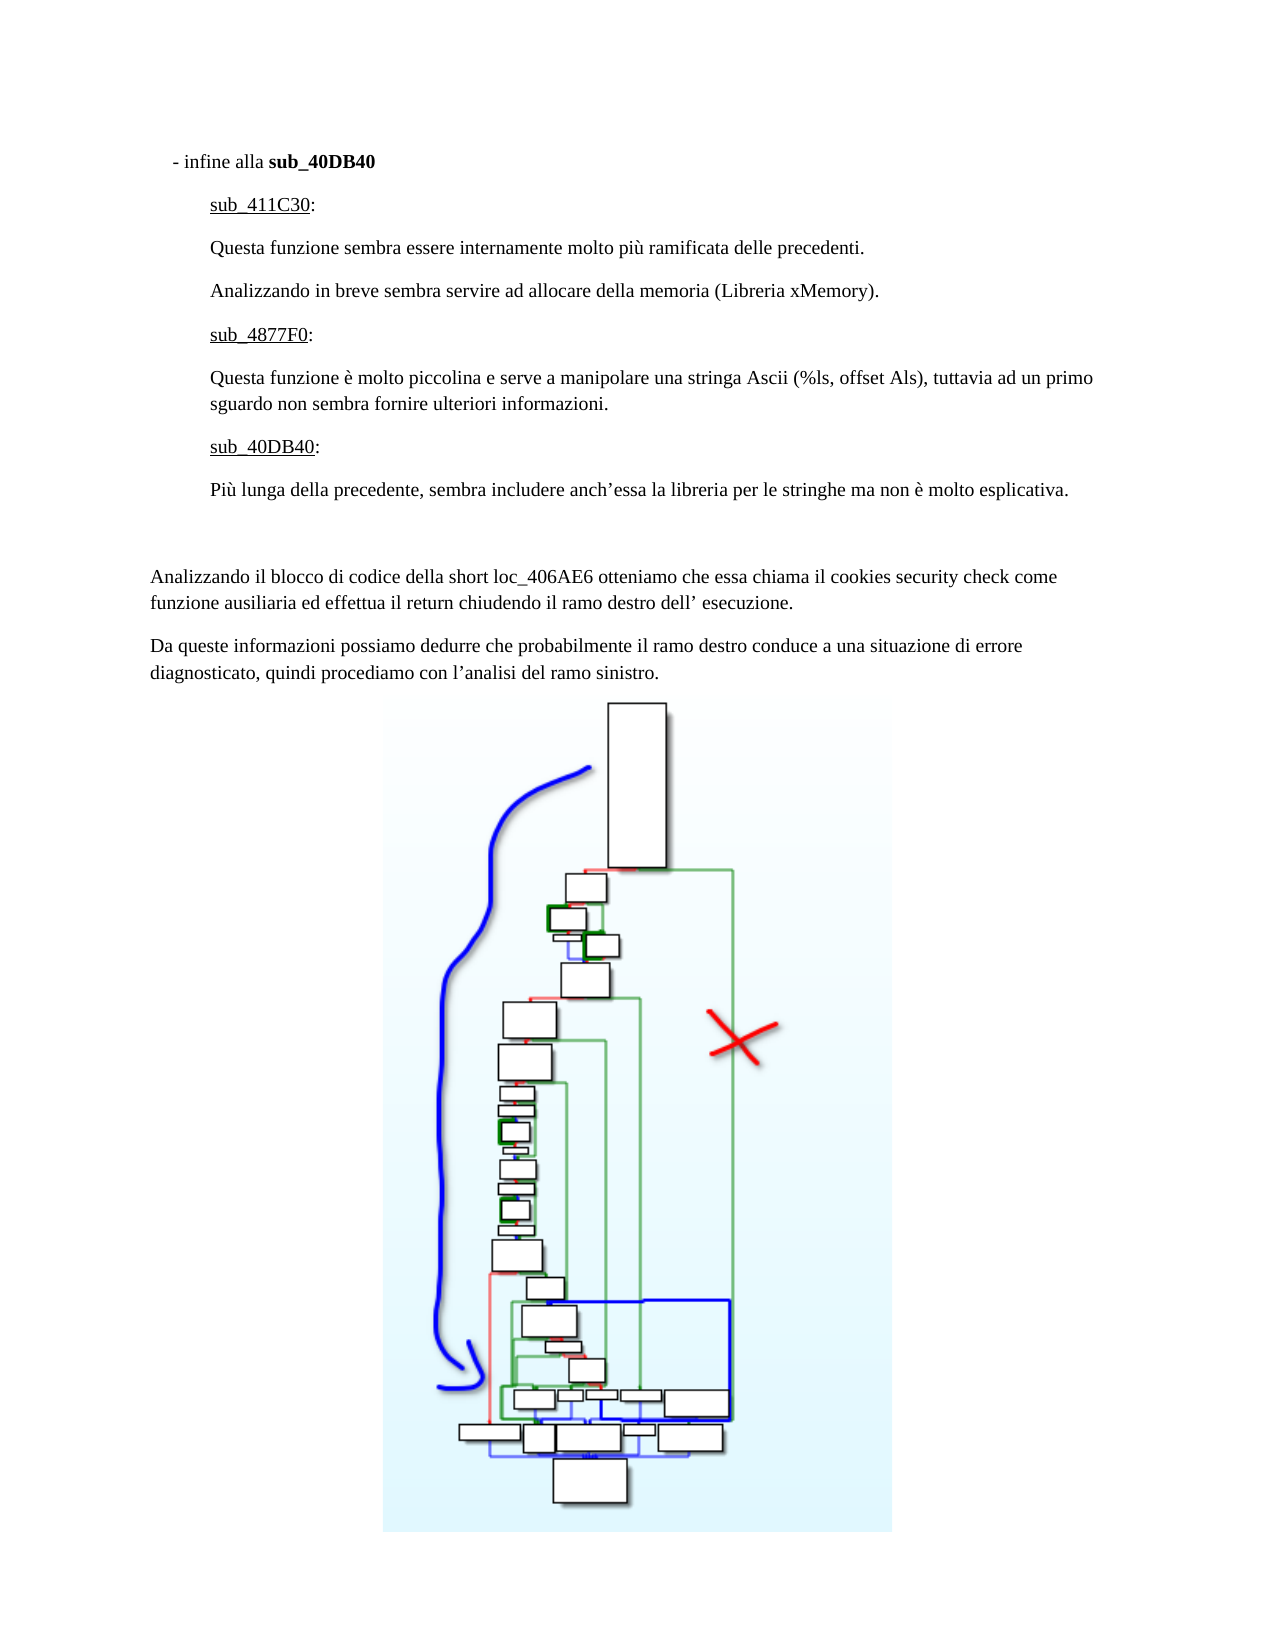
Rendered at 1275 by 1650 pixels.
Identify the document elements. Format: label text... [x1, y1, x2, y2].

text Analizzando il blocco di codice della short loc_406AE6 otteniamo che essa chiama il cookies security check come funzione ausiliaria ed effettua il return chiudendo il ramo destro dell’ esecuzione. [150, 564, 1125, 614]
text sub_40DB40: [150, 435, 1125, 458]
text Questa funzione sembra essere internamente molto più ramificata delle precedenti. [150, 236, 1125, 259]
text Da queste informazioni possiamo dedurre che probabilmente il ramo destro conduce a una situazione di errore diagnosticato, quindi procediamo con l’analisi del ramo sinistro. [150, 634, 1125, 683]
text sub_411C30: [150, 193, 1125, 216]
text Analizzando in breve sembra servire ad allocare della memoria (Libreria xMemory). [150, 279, 1125, 302]
text sub_4877F0: [150, 322, 1125, 345]
text Questa funzione è molto piccolina e serve a manipolare una stringa Ascii (%ls, offset Als), tuttavia ad un primo sguardo non sembra fornire ulteriori informazioni. [150, 366, 1125, 415]
text Più lunga della precedente, sembra includere anch’essa la libreria per le stringhe ma non è molto esplicativa. [150, 478, 1125, 501]
picture [382, 695, 893, 1532]
text - infine alla sub_40DB40 [150, 150, 1125, 173]
